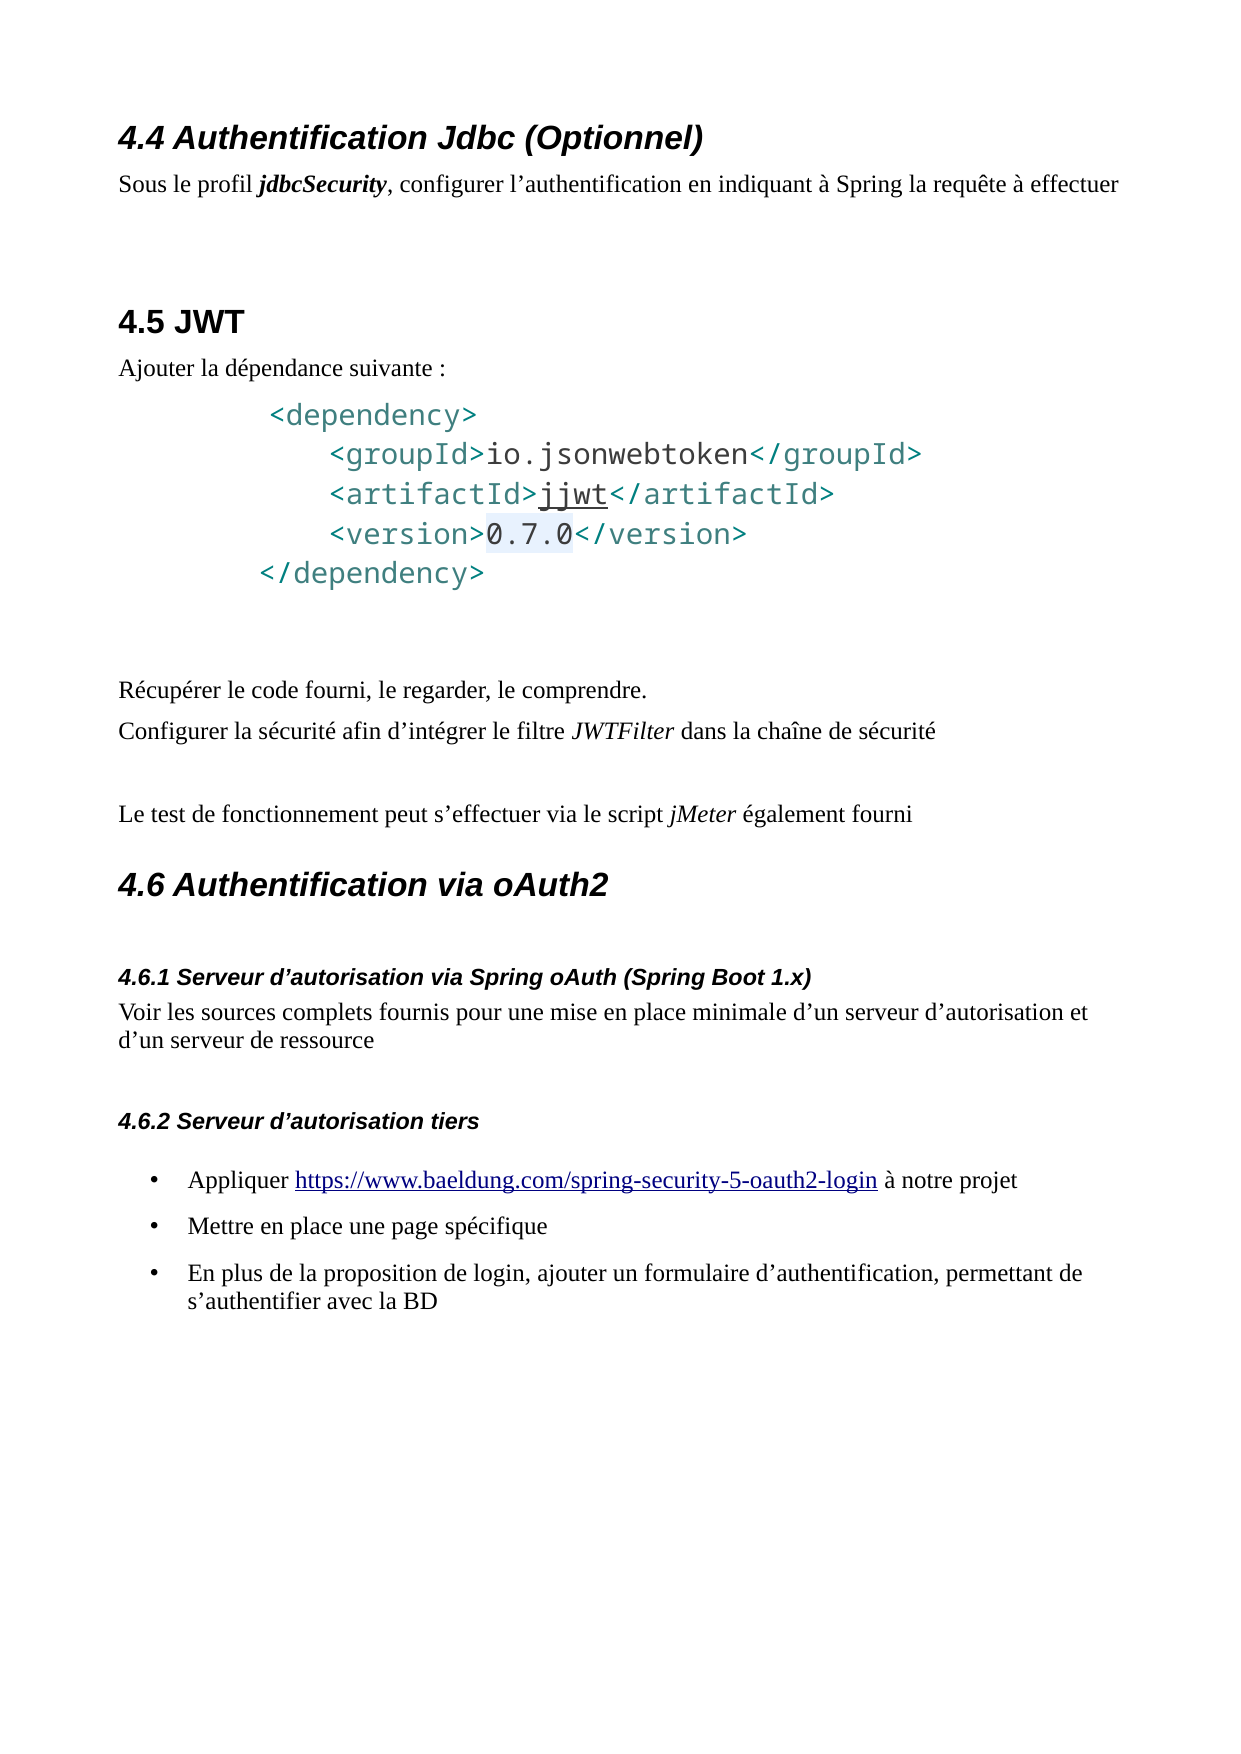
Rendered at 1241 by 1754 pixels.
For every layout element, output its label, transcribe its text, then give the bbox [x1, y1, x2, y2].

subtitle 4.4 Authentification Jdbc (Optionnel) [118, 118, 1122, 157]
text <artifactId>jjwt</artifactId> [118, 473, 1122, 513]
text <version>0.7.0</version> [118, 513, 1122, 553]
list Appliquer https://www.baeldung.com/spring-security-5-oauth2-login à notre projet [150, 1165, 1122, 1193]
text Sous le profil jdbcSecurity, configurer l’authentification en indiquant à Spring la requête à effectuer [118, 169, 1122, 198]
text <groupId>io.jsonwebtoken</groupId> [118, 434, 1122, 473]
subtitle 4.6 Authentification via oAuth2 [118, 865, 1122, 903]
list En plus de la proposition de login, ajouter un formulaire d’authentification, permettant de s’authentifier avec la BD [150, 1258, 1122, 1315]
text Voir les sources complets fournis pour une mise en place minimale d’un serveur d’autorisation et d’un serveur de ressource [118, 997, 1122, 1054]
subtitle 4.5 JWT [118, 302, 1122, 340]
text Ajouter la dépendance suivante : [118, 353, 1122, 381]
text <dependency> [118, 394, 1122, 434]
subtitle 4.6.1 Serveur d’autorisation via Spring oAuth (Spring Boot 1.x) [118, 963, 1122, 990]
text Récupérer le code fourni, le regarder, le comprendre. [118, 675, 1122, 704]
list Mettre en place une page spécifique [150, 1211, 1122, 1240]
text Configurer la sécurité afin d’intégrer le filtre JWTFilter dans la chaîne de sécurité [118, 716, 1122, 745]
text </dependency> [118, 553, 1122, 592]
text Le test de fonctionnement peut s’effectuer via le script jMeter également fourni [118, 799, 1122, 827]
text 4.6.2 Serveur d’autorisation tiers [118, 1108, 1122, 1134]
